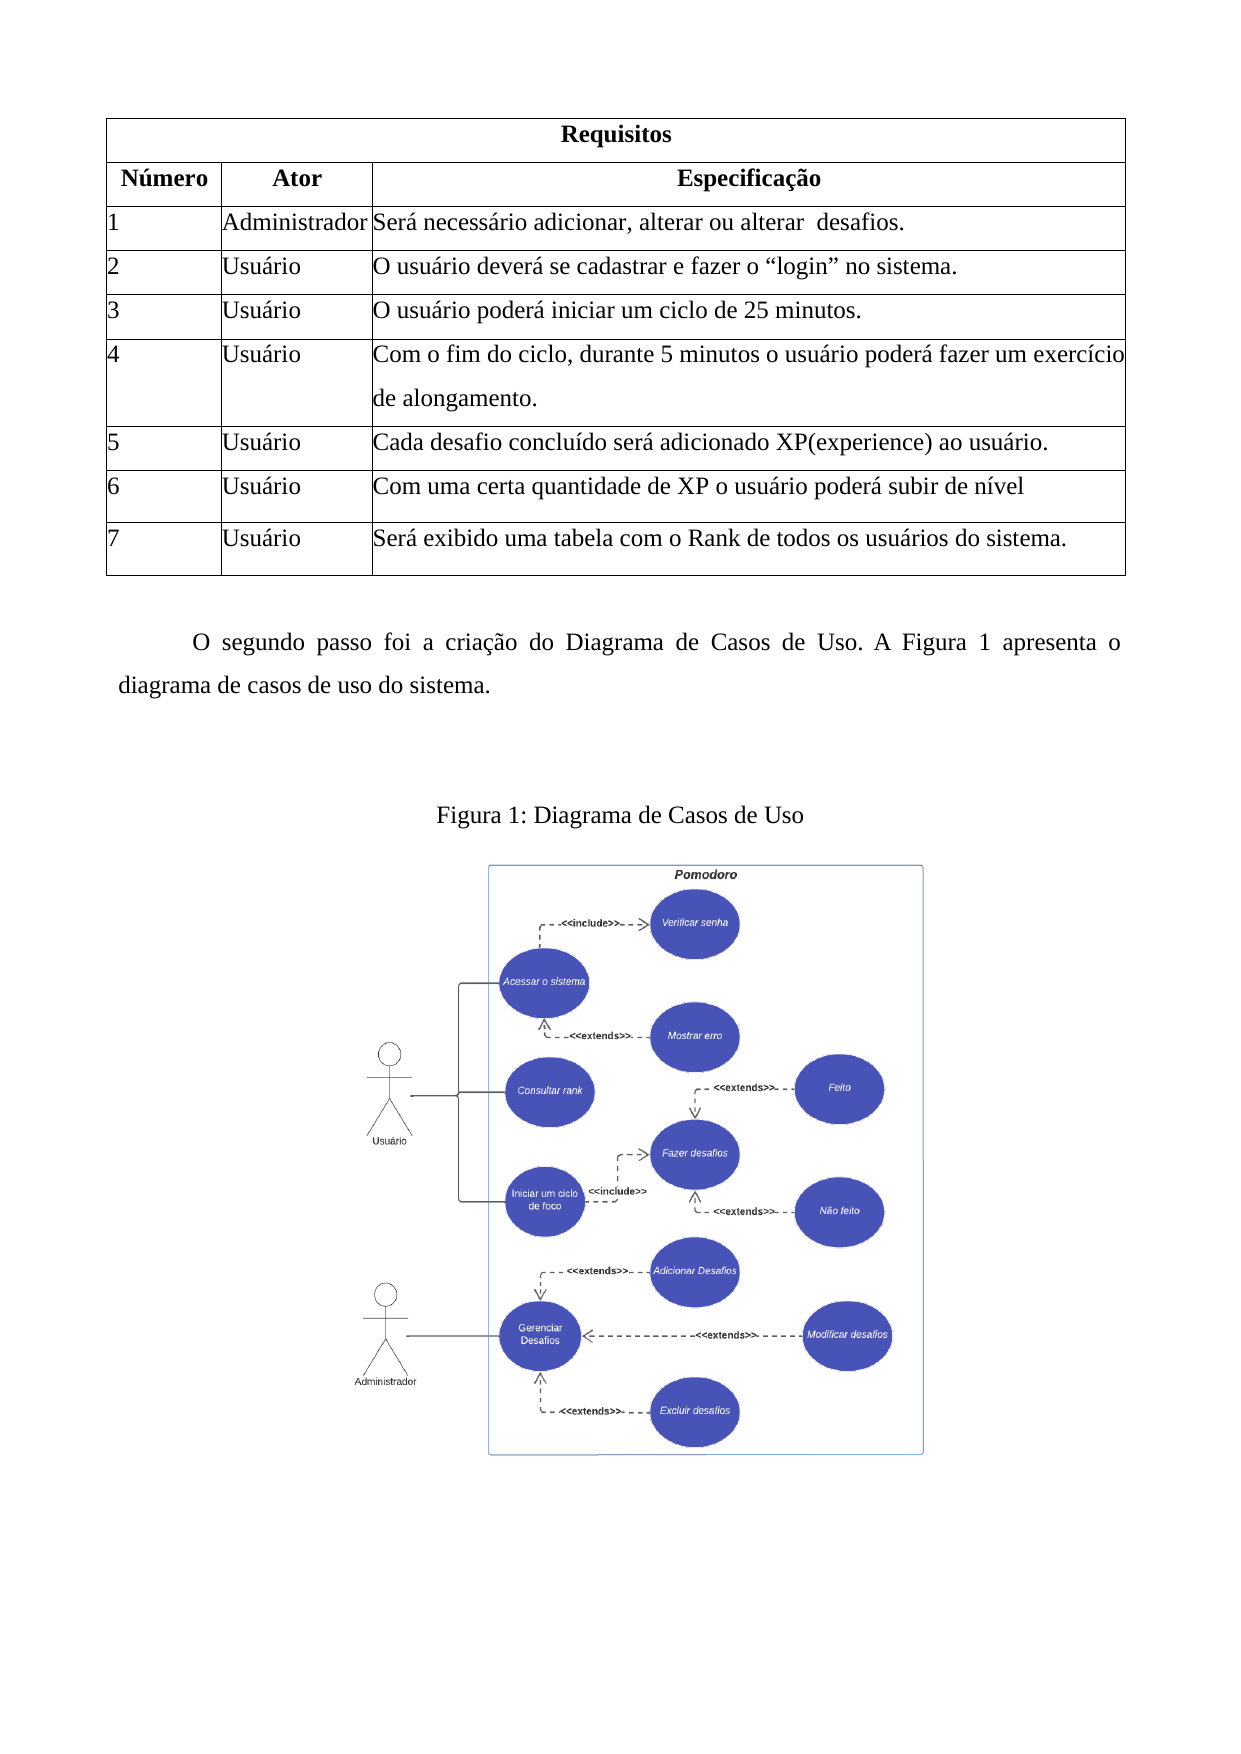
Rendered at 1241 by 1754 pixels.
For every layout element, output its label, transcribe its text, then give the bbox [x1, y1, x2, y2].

table_cell Será necessário adicionar, alterar ou alterar desafios. [373, 207, 1125, 250]
table_cell 3 [107, 295, 221, 338]
table_cell Usuário [222, 340, 372, 426]
table_cell Com uma certa quantidade de XP o usuário poderá subir de nível [373, 471, 1125, 522]
table_cell Será exibido uma tabela com o Rank de todos os usuários do sistema. [373, 523, 1125, 575]
table_cell Usuário [222, 427, 372, 470]
table_cell Usuário [222, 295, 372, 338]
table_cell Com o fim do ciclo, durante 5 minutos o usuário poderá fazer um exercício de alongamento. [373, 340, 1125, 426]
table_cell Usuário [222, 471, 372, 522]
table_cell Ator [222, 163, 372, 206]
table_cell 4 [107, 340, 221, 426]
text Figura 1: Diagrama de Casos de Uso [118, 800, 1122, 828]
table_cell Administrador [222, 207, 372, 250]
picture [295, 842, 946, 1479]
table_cell Especificação [373, 163, 1125, 206]
table_cell 6 [107, 471, 221, 522]
text O segundo passo foi a criação do Diagrama de Casos de Uso. A Figura 1 apresenta o diagrama de casos de uso do sistema. [118, 627, 1122, 699]
table_cell O usuário deverá se cadastrar e fazer o “login” no sistema. [373, 251, 1125, 294]
table_cell Usuário [222, 523, 372, 575]
table_cell 7 [107, 523, 221, 575]
table_cell Número [107, 163, 221, 206]
table_cell 2 [107, 251, 221, 294]
table_cell 1 [107, 207, 221, 250]
table_cell O usuário poderá iniciar um ciclo de 25 minutos. [373, 295, 1125, 338]
table_header Requisitos [107, 119, 1125, 162]
table_cell Cada desafio concluído será adicionado XP(experience) ao usuário. [373, 427, 1125, 470]
table_cell Usuário [222, 251, 372, 294]
table_cell 5 [107, 427, 221, 470]
